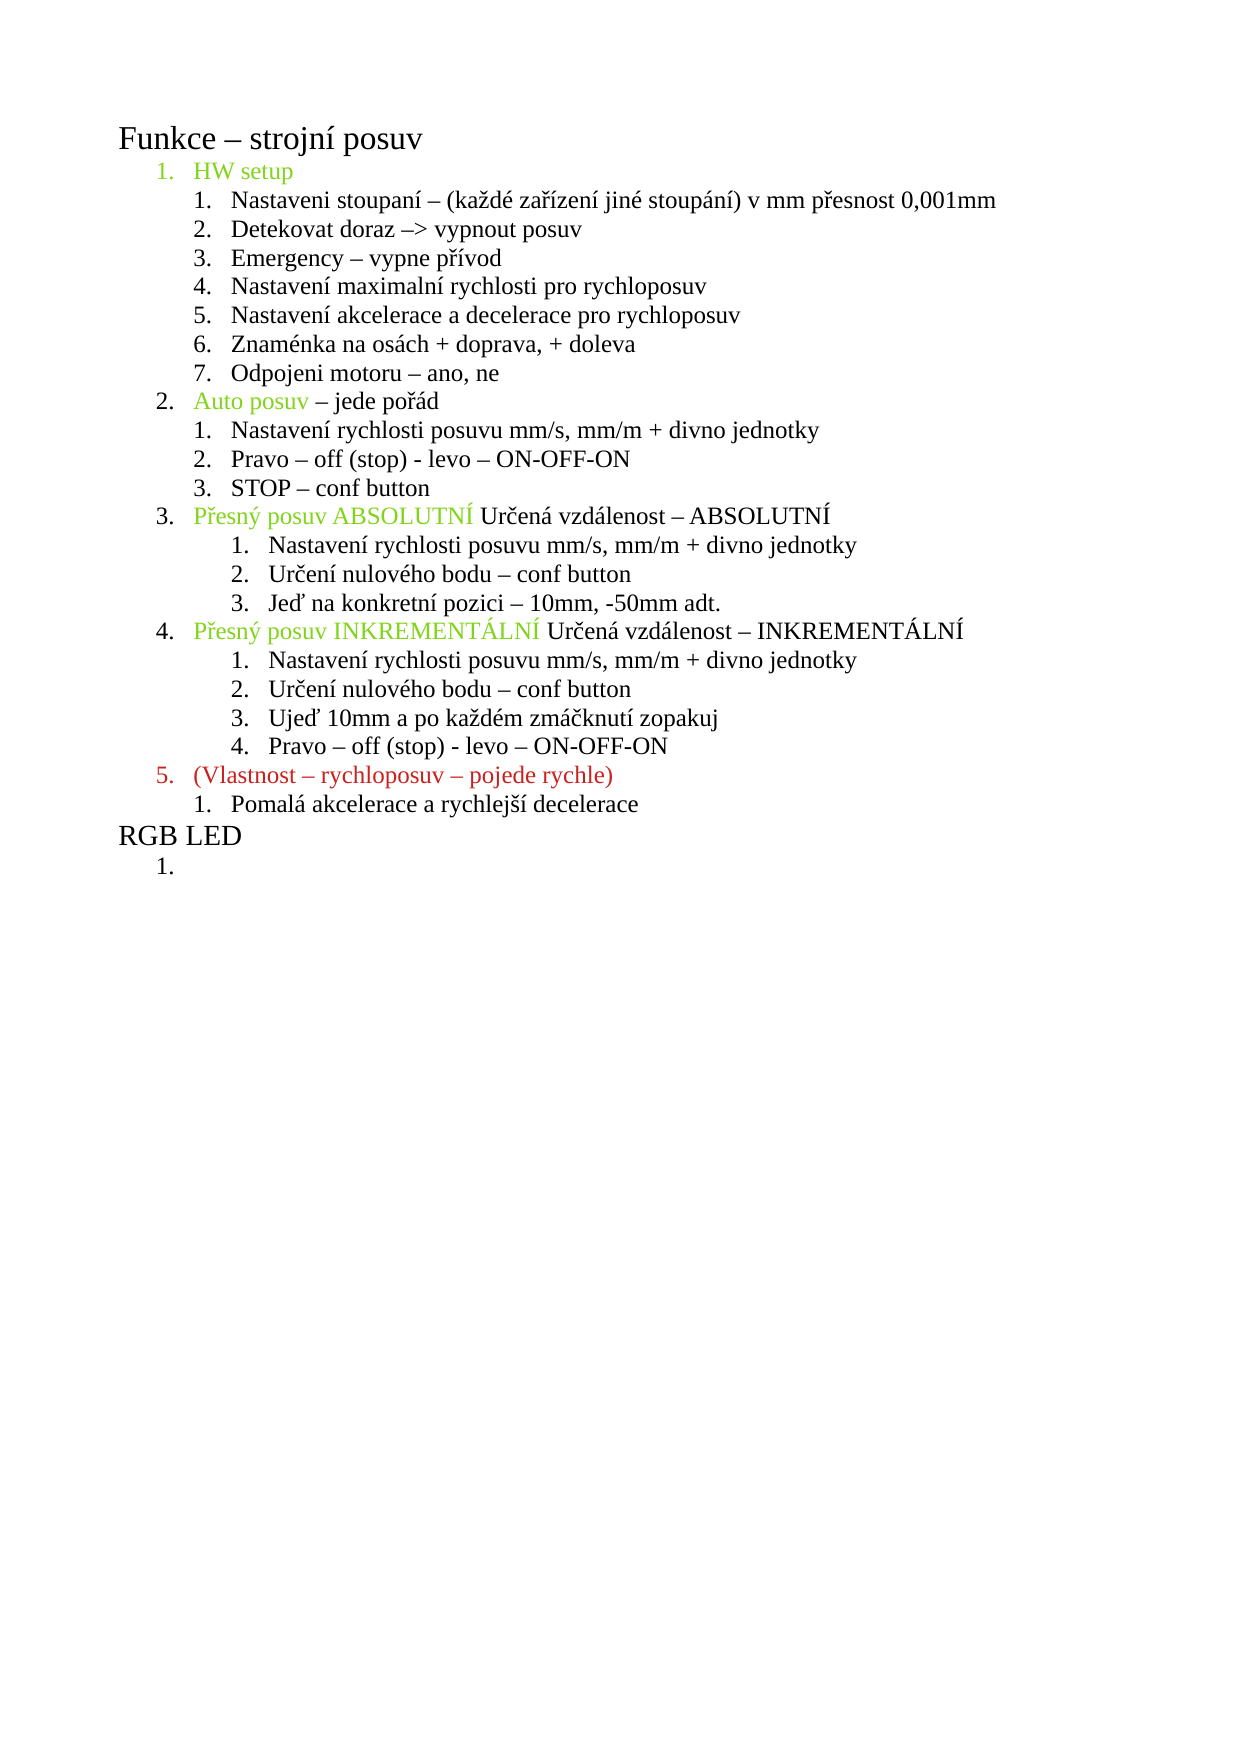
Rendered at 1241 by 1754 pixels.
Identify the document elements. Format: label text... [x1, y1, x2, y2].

list Pomalá akcelerace a rychlejší decelerace [193, 789, 1122, 818]
list (Vlastnost – rychloposuv – pojede rychle) [156, 760, 1122, 789]
list Přesný posuv INKREMENTÁLNÍ Určená vzdálenost – INKREMENTÁLNÍ [156, 616, 1122, 645]
list Nastaveni stoupaní – (každé zařízení jiné stoupání) v mm přesnost 0,001mm [193, 185, 1122, 214]
list Nastavení rychlosti posuvu mm/s, mm/m + divno jednotky [231, 530, 1122, 559]
list Určení nulového bodu – conf button [231, 559, 1122, 588]
list Nastavení rychlosti posuvu mm/s, mm/m + divno jednotky [231, 645, 1122, 674]
list Nastavení maximalní rychlosti pro rychloposuv [193, 271, 1122, 300]
list Odpojeni motoru – ano, ne [193, 358, 1122, 386]
list Znaménka na osách + doprava, + doleva [193, 329, 1122, 358]
list Určení nulového bodu – conf button [231, 674, 1122, 703]
list Ujeď 10mm a po každém zmáčknutí zopakuj [231, 703, 1122, 731]
list Nastavení rychlosti posuvu mm/s, mm/m + divno jednotky [193, 415, 1122, 444]
list Emergency – vypne přívod [193, 243, 1122, 271]
list STOP – conf button [193, 473, 1122, 501]
list Auto posuv – jede pořád [156, 386, 1122, 415]
list Pravo – off (stop) - levo – ON-OFF-ON [193, 444, 1122, 473]
list Přesný posuv ABSOLUTNÍ Určená vzdálenost – ABSOLUTNÍ [156, 501, 1122, 530]
text Funkce – strojní posuv [118, 118, 1122, 156]
list Nastavení akcelerace a decelerace pro rychloposuv [193, 300, 1122, 329]
text RGB LED [118, 818, 1122, 851]
list Pravo – off (stop) - levo – ON-OFF-ON [231, 731, 1122, 760]
list Jeď na konkretní pozici – 10mm, -50mm adt. [231, 588, 1122, 616]
list HW setup [156, 156, 1122, 185]
list Detekovat doraz –> vypnout posuv [193, 214, 1122, 243]
